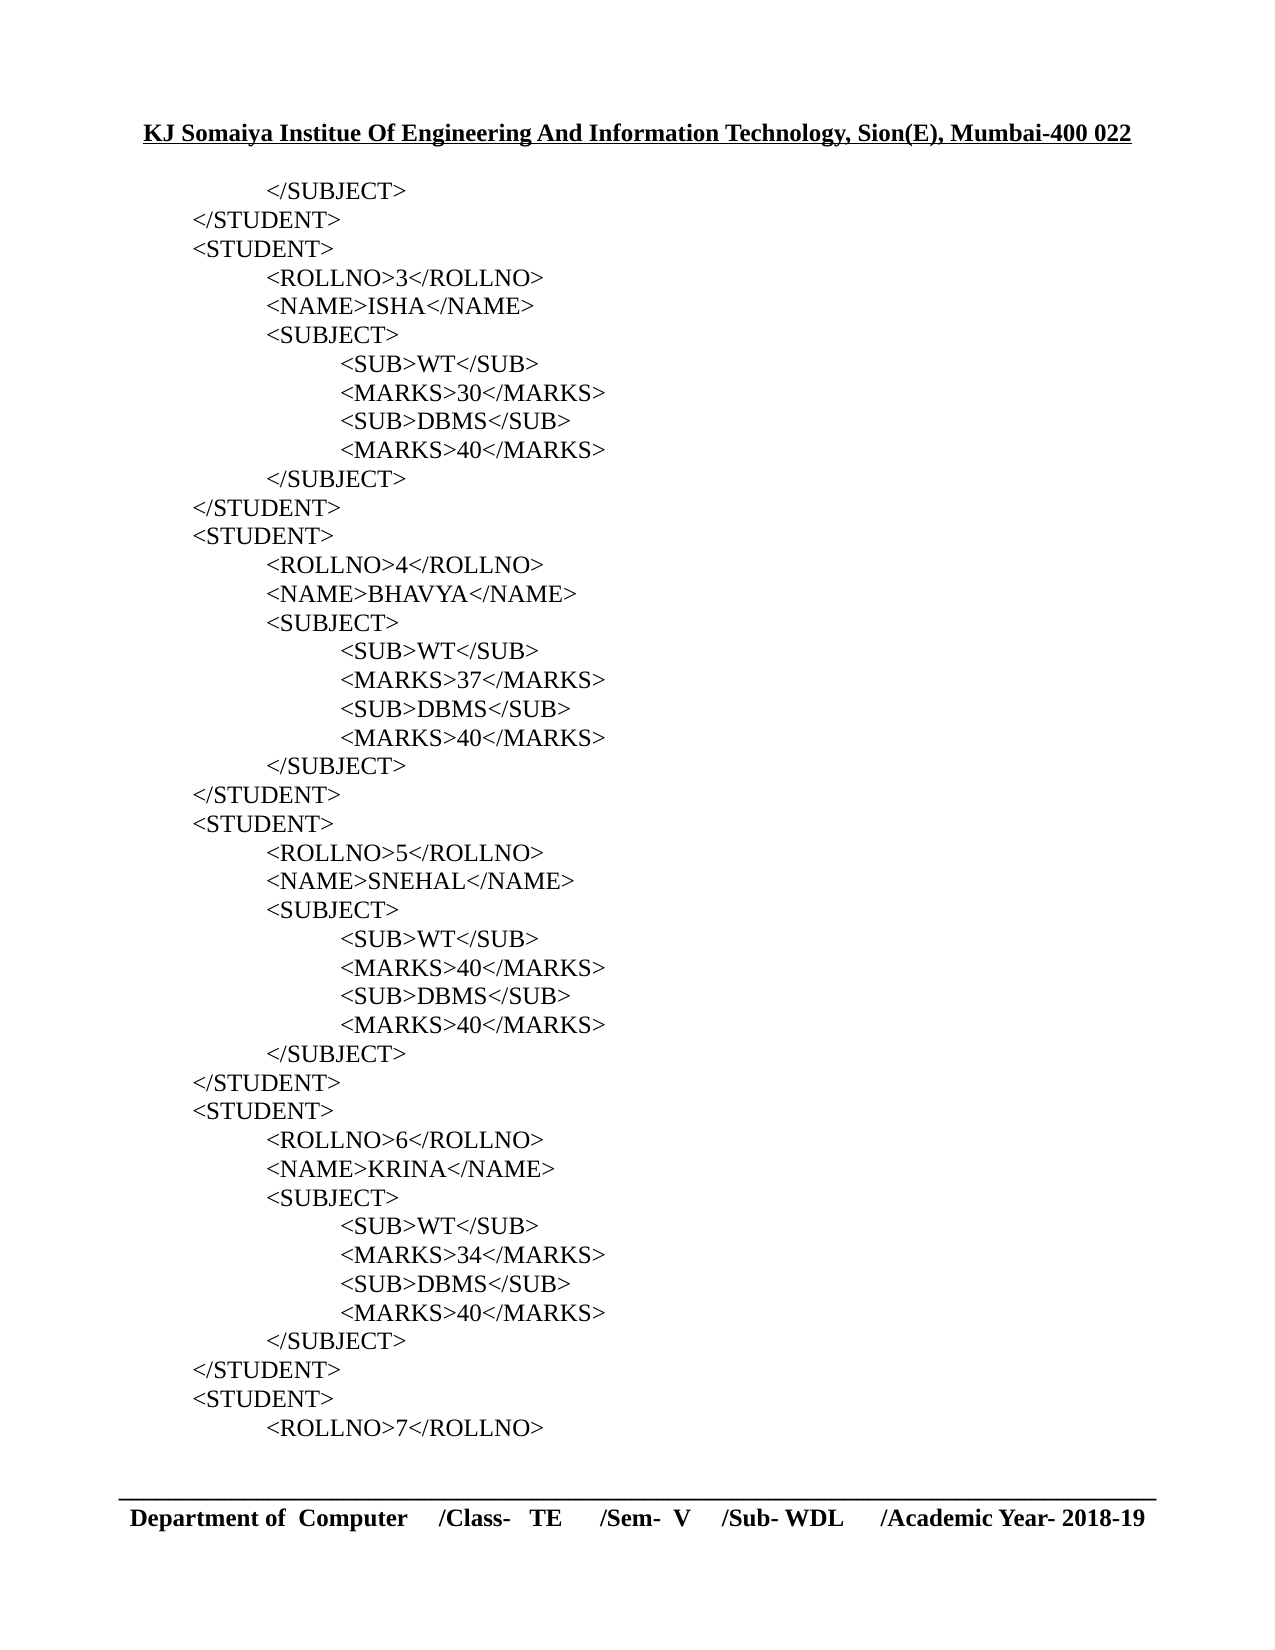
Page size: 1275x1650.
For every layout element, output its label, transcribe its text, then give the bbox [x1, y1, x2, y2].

text <MARKS>40</MARKS> [118, 435, 1157, 464]
text <SUB>DBMS</SUB> [118, 406, 1157, 435]
text <SUBJECT> [118, 895, 1157, 924]
text </STUDENT> [118, 205, 1157, 234]
text <STUDENT> [118, 234, 1157, 263]
text <SUB>DBMS</SUB> [118, 1269, 1157, 1298]
text <SUBJECT> [118, 320, 1157, 349]
text <SUB>WT</SUB> [118, 636, 1157, 665]
text <MARKS>34</MARKS> [118, 1240, 1157, 1269]
text <ROLLNO>6</ROLLNO> [118, 1125, 1157, 1154]
text <STUDENT> [118, 1384, 1157, 1413]
text <MARKS>40</MARKS> [118, 723, 1157, 751]
text <SUBJECT> [118, 1183, 1157, 1211]
text <SUB>WT</SUB> [118, 1211, 1157, 1240]
text <ROLLNO>5</ROLLNO> [118, 838, 1157, 866]
text <NAME>KRINA</NAME> [118, 1154, 1157, 1183]
text <ROLLNO>4</ROLLNO> [118, 550, 1157, 579]
text <STUDENT> [118, 521, 1157, 550]
text <SUB>WT</SUB> [118, 349, 1157, 378]
text <NAME>BHAVYA</NAME> [118, 579, 1157, 608]
text </STUDENT> [118, 1355, 1157, 1384]
text <NAME>ISHA</NAME> [118, 291, 1157, 320]
text <STUDENT> [118, 809, 1157, 838]
text <ROLLNO>7</ROLLNO> [118, 1413, 1157, 1441]
text <MARKS>30</MARKS> [118, 378, 1157, 406]
text <MARKS>37</MARKS> [118, 665, 1157, 694]
text <SUB>DBMS</SUB> [118, 981, 1157, 1010]
text </SUBJECT> [118, 464, 1157, 493]
text </SUBJECT> [118, 1039, 1157, 1068]
text <MARKS>40</MARKS> [118, 1298, 1157, 1326]
text </SUBJECT> [118, 1326, 1157, 1355]
text </STUDENT> [118, 493, 1157, 521]
text <ROLLNO>3</ROLLNO> [118, 263, 1157, 291]
text </STUDENT> [118, 1068, 1157, 1096]
text <MARKS>40</MARKS> [118, 953, 1157, 981]
text <SUBJECT> [118, 608, 1157, 636]
text </SUBJECT> [118, 176, 1157, 205]
text <MARKS>40</MARKS> [118, 1010, 1157, 1039]
text <NAME>SNEHAL</NAME> [118, 866, 1157, 895]
text <SUB>DBMS</SUB> [118, 694, 1157, 723]
text <STUDENT> [118, 1096, 1157, 1125]
text </SUBJECT> [118, 751, 1157, 780]
text <SUB>WT</SUB> [118, 924, 1157, 953]
text </STUDENT> [118, 780, 1157, 809]
